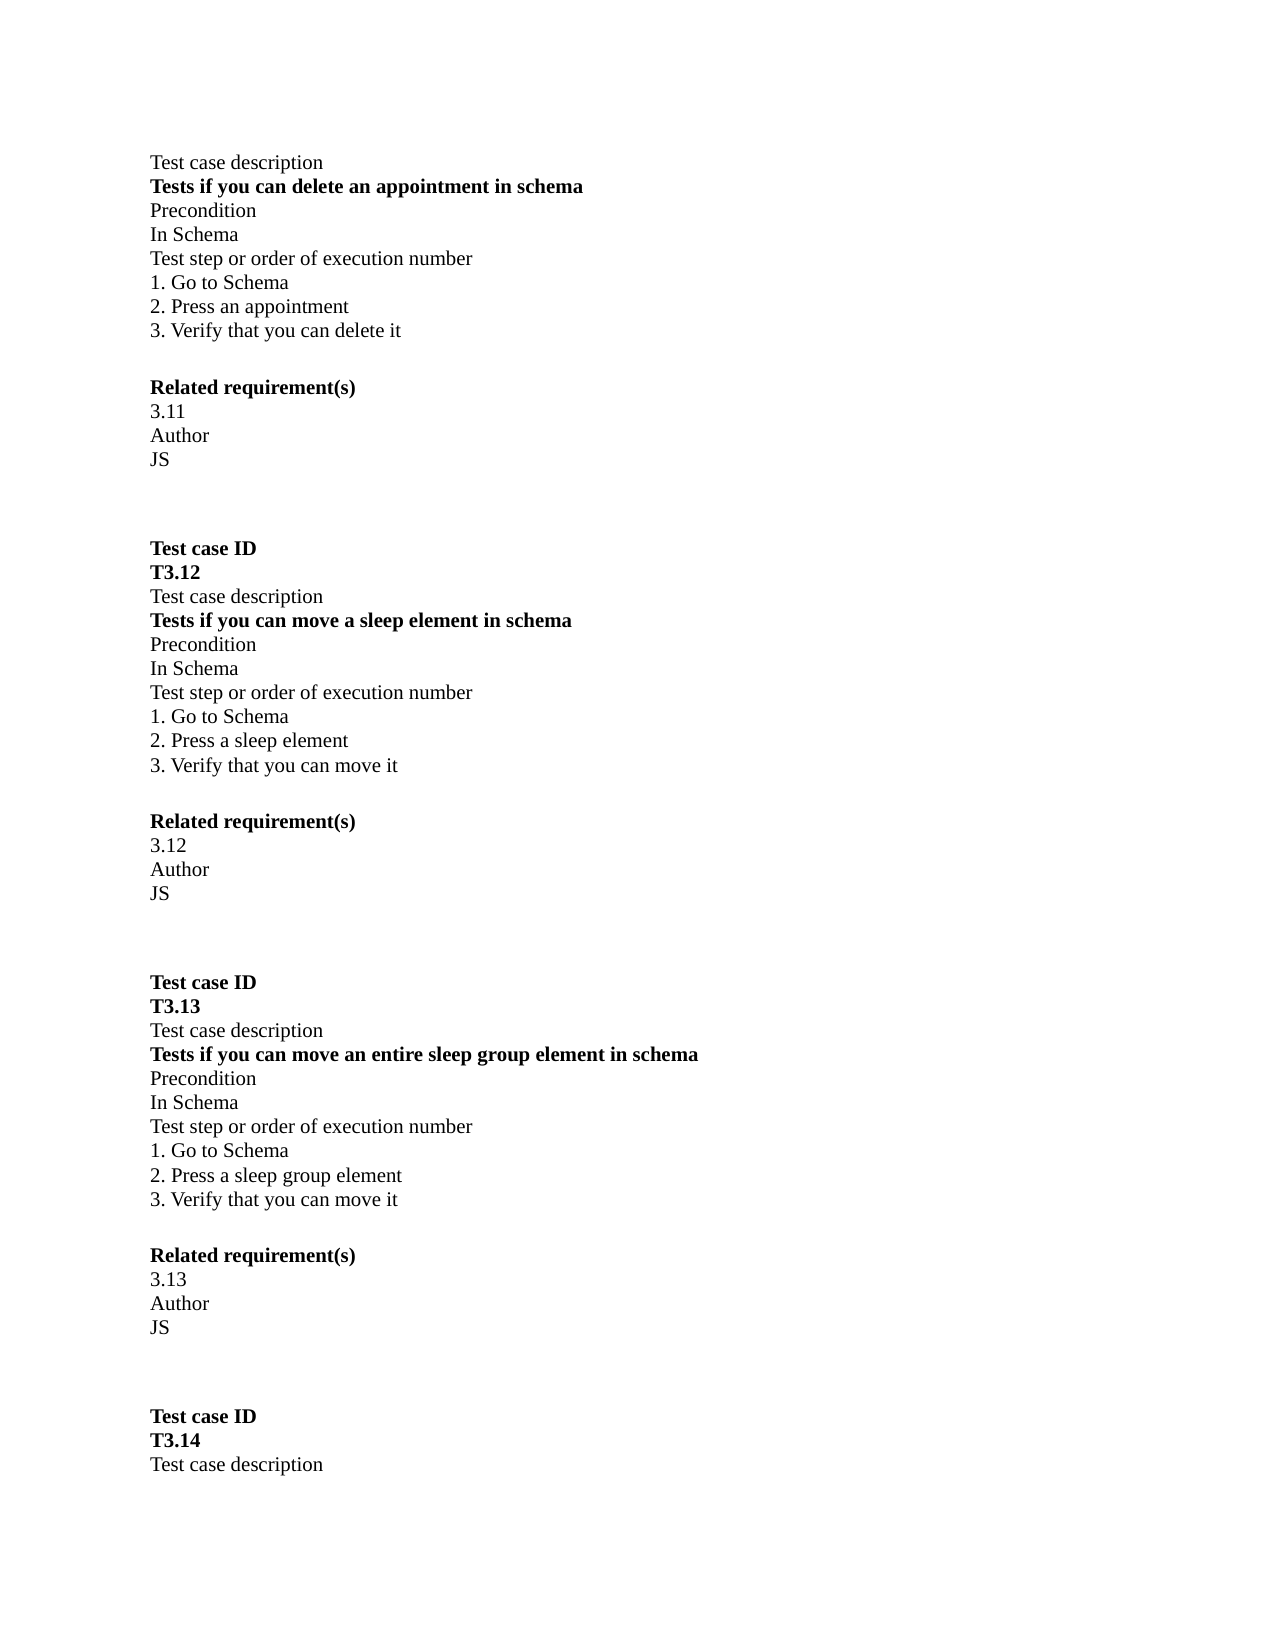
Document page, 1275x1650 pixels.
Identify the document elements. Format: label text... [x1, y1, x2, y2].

text Tests if you can move a sleep element in schema [150, 608, 1125, 632]
text Precondition [150, 1066, 1125, 1090]
text In Schema [150, 1090, 1125, 1114]
text Precondition [150, 632, 1125, 656]
text In Schema [150, 656, 1125, 680]
text Author [150, 423, 1125, 447]
text Test step or order of execution number [150, 1114, 1125, 1138]
text 1. Go to Schema 2. Press a sleep group element 3. Verify that you can move it Related requirement(s) 3.13 [150, 1138, 1125, 1291]
text Test case description [150, 584, 1125, 608]
text Test case description [150, 1018, 1125, 1042]
text T3.12 [150, 560, 1125, 584]
text JS Test case ID [150, 1315, 1125, 1428]
text Test step or order of execution number [150, 246, 1125, 270]
text Author [150, 857, 1125, 881]
text Tests if you can move an entire sleep group element in schema [150, 1042, 1125, 1066]
text In Schema [150, 222, 1125, 246]
text T3.14 [150, 1428, 1125, 1452]
text Author [150, 1291, 1125, 1315]
text JS Test case ID [150, 447, 1125, 560]
text Test step or order of execution number [150, 680, 1125, 704]
text Test case description [150, 1452, 1125, 1476]
text 1. Go to Schema 2. Press an appointment 3. Verify that you can delete it Related requirement(s) 3.11 [150, 270, 1125, 423]
text Precondition [150, 198, 1125, 222]
text Tests if you can delete an appointment in schema [150, 174, 1125, 198]
text JS Test case ID [150, 881, 1125, 994]
text T3.13 [150, 994, 1125, 1018]
text 1. Go to Schema 2. Press a sleep element 3. Verify that you can move it Related requirement(s) 3.12 [150, 704, 1125, 857]
text Test case description [150, 150, 1125, 174]
